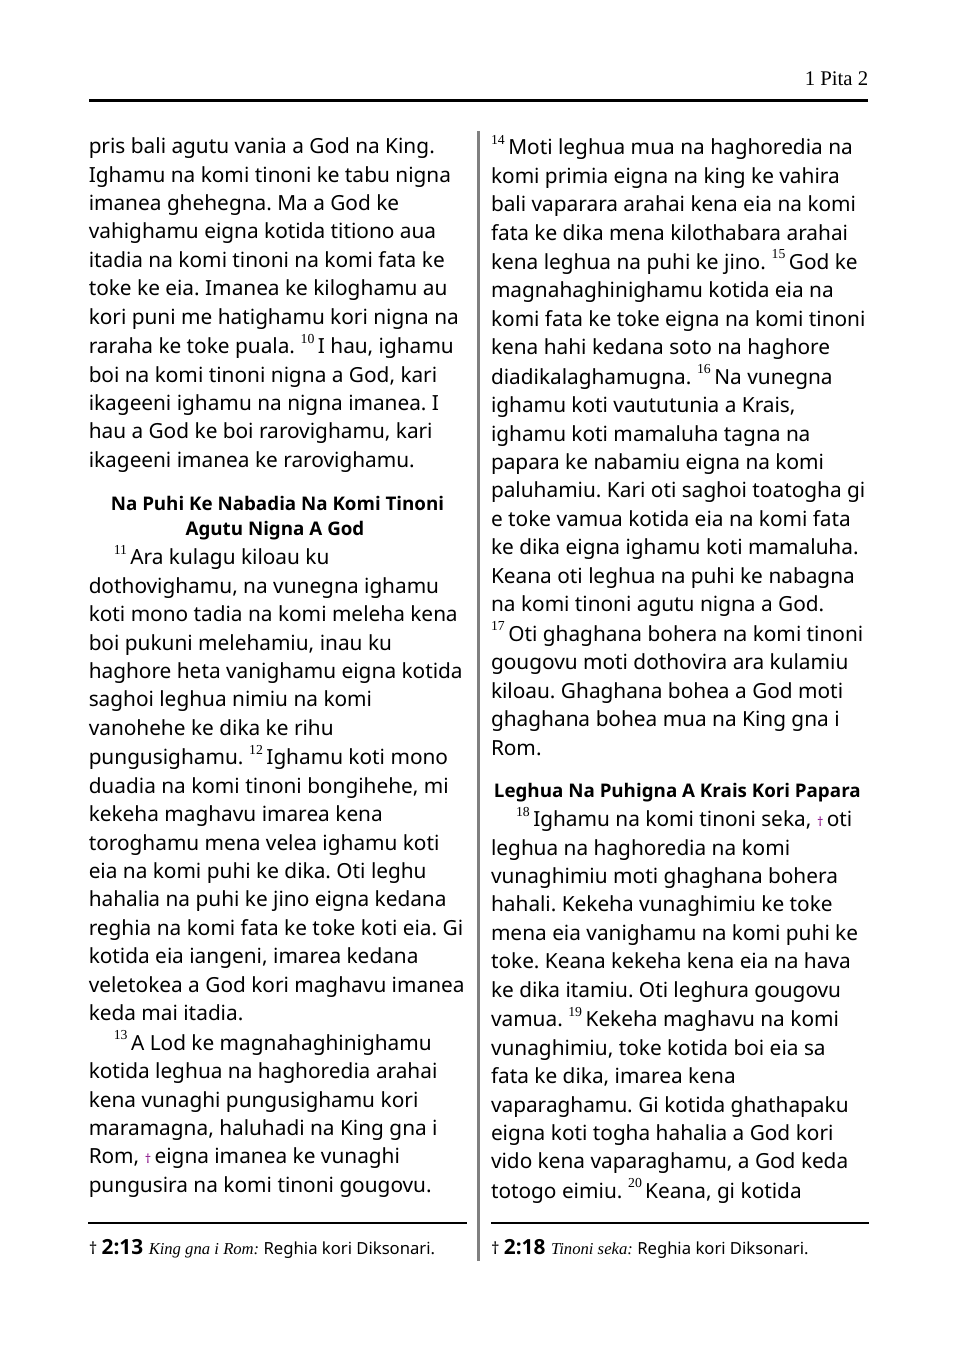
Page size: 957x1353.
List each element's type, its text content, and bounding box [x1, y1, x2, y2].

text 13 A Lod ke magnahaghinighamu kotida leghua na haghoredia arahai kena vunaghi pungusighamu kori maramagna, haluhadi na King gna i Rom, eigna imanea ke vunaghi pungusira na komi tinoni gougovu. [88, 1027, 466, 1198]
text Leghua Na Puhigna A Krais Kori Papara [491, 778, 868, 803]
text Na Puhi Ke Nabadia Na Komi Tinoni Agutu Nigna A God [88, 490, 466, 541]
text 14 Moti leghua mua na haghoredia na komi primia eigna na king ke vahira bali vaparara arahai kena eia na komi fata ke dika mena kilothabara arahai kena leghua na puhi ke jino. 15 God ke magnahaghinighamu kotida eia na komi fata ke toke eigna na komi tinoni kena hahi kedana soto na haghore diadikalaghamugna. 16 Na vunegna ighamu koti vaututunia a Krais, ighamu koti mamaluha tagna na papara ke nabamiu eigna na komi paluhamiu. Kari oti saghoi toatogha gi e toke vamua kotida eia na komi fata ke dika eigna ighamu koti mamaluha. Keana oti leghua na puhi ke nabagna na komi tinoni agutu nigna a God. 17 Oti ghaghana bohera na komi tinoni gougovu moti dothovira ara kulamiu kiloau. Ghaghana bohea a God moti ghaghana bohea mua na King gna i Rom. [491, 131, 868, 761]
text 2:13 King gna i Rom: Reghia kori Diksonari. [88, 1232, 466, 1260]
text 11 Ara kulagu kiloau ku dothovighamu, na vunegna ighamu koti mono tadia na komi meleha kena boi pukuni melehamiu, inau ku haghore heta vanighamu eigna kotida saghoi leghua nimiu na komi vanohehe ke dika ke rihu pungusighamu. 12 Ighamu koti mono duadia na komi tinoni bongihehe, mi kekeha maghavu imarea kena toroghamu mena velea ighamu koti eia na komi puhi ke dika. Oti leghu hahalia na puhi ke jino eigna kedana reghia na komi fata ke toke koti eia. Gi kotida eia iangeni, imarea kedana veletokea a God kori maghavu imanea keda mai itadia. [88, 541, 466, 1027]
text 18 Ighamu na komi tinoni seka, oti leghua na haghoredia na komi vunaghimiu moti ghaghana bohera hahali. Kekeha vunaghimiu ke toke mena eia vanighamu na komi puhi ke toke. Keana kekeha kena eia na hava ke dika itamiu. Oti leghura gougovu vamua. 19 Kekeha maghavu na komi vunaghimiu, toke kotida boi eia sa fata ke dika, imarea kena vaparaghamu. Gi kotida ghathapaku eigna koti togha hahalia a God kori vido kena vaparaghamu, a God keda totogo eimiu. 20 Keana, gi kotida [491, 803, 868, 1204]
text 2:18 Tinoni seka: Reghia kori Diksonari. [491, 1232, 868, 1260]
text pris bali agutu vania a God na King. Ighamu na komi tinoni ke tabu nigna imanea ghehegna. Ma a God ke vahighamu eigna kotida titiono aua itadia na komi tinoni na komi fata ke toke ke eia. Imanea ke kiloghamu au kori puni me hatighamu kori nigna na raraha ke toke puala. 10 I hau, ighamu boi na komi tinoni nigna a God, kari ikageeni ighamu na nigna imanea. I hau a God ke boi rarovighamu, kari ikageeni imanea ke rarovighamu. [88, 131, 466, 473]
